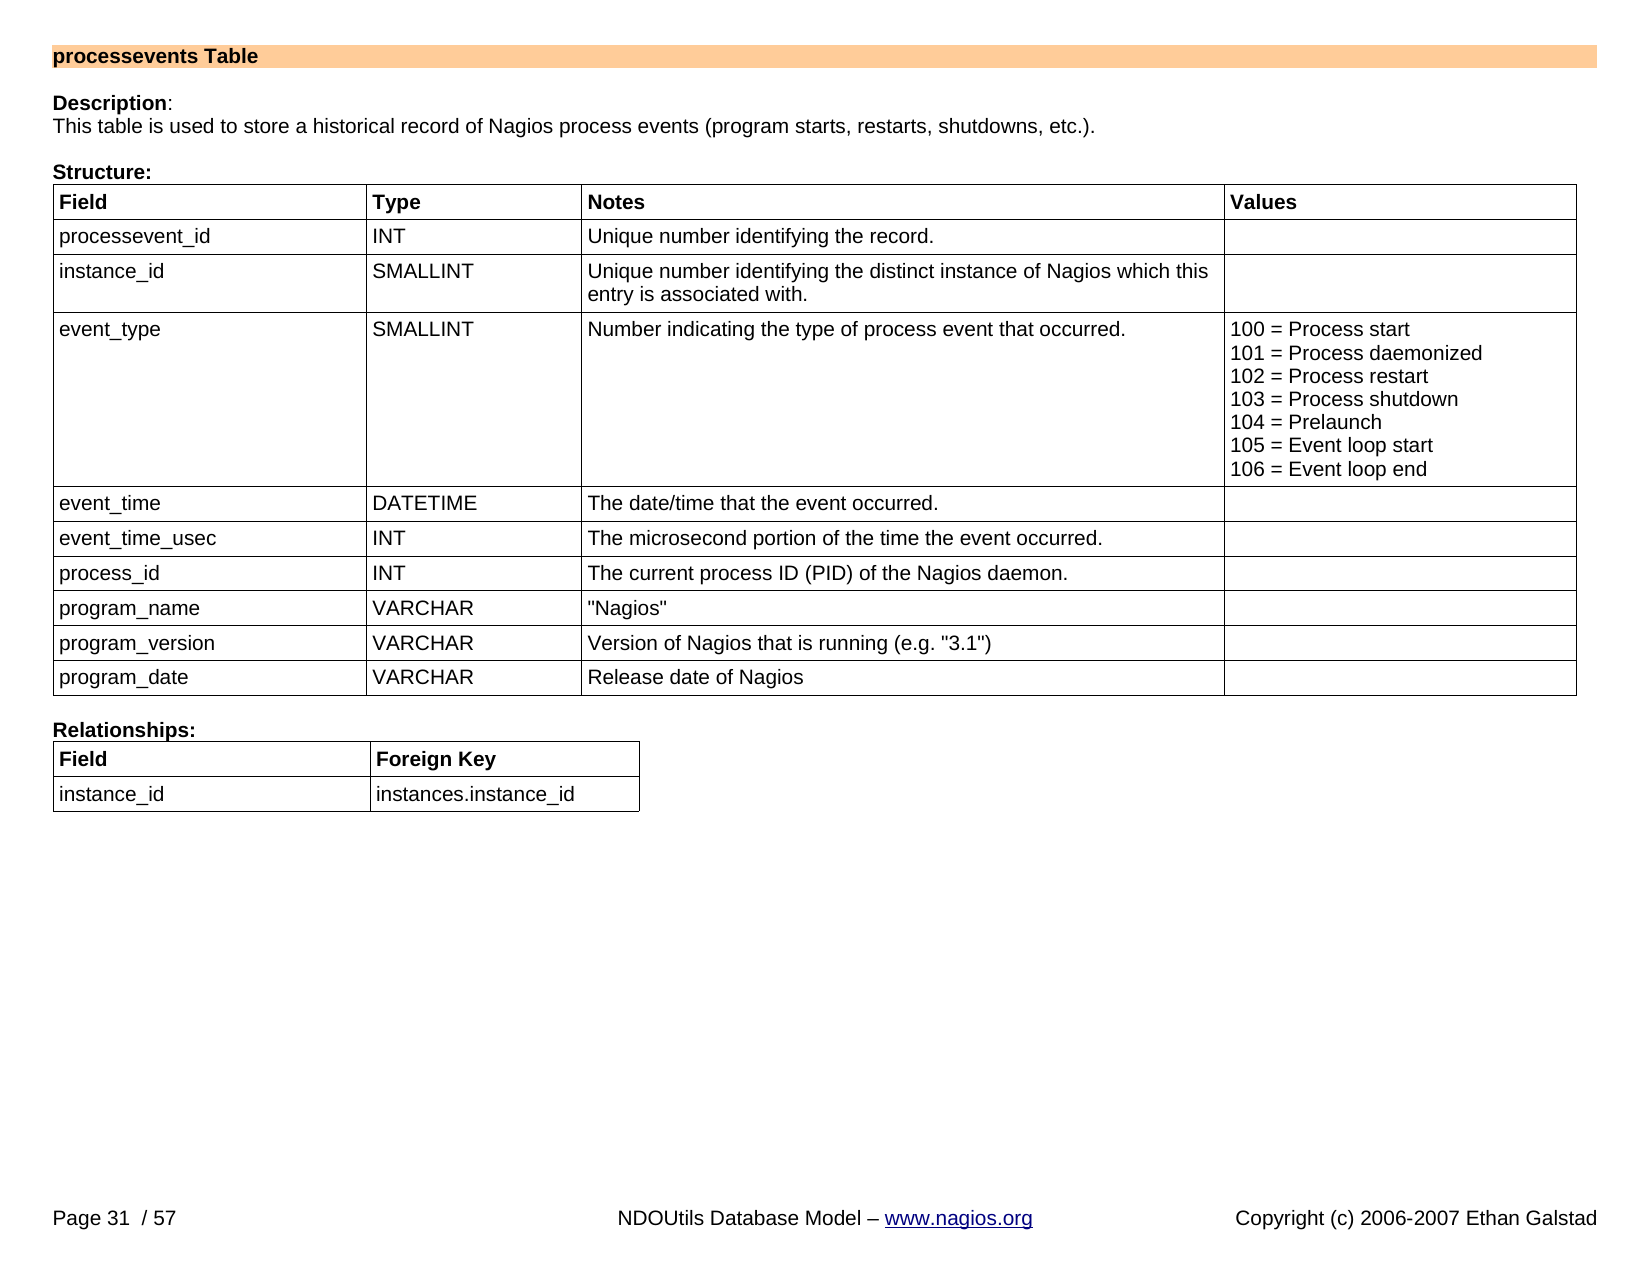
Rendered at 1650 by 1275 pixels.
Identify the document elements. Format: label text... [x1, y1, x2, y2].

table_cell DATETIME [367, 487, 581, 521]
table_cell instance_id [54, 777, 370, 811]
table_header Notes [582, 185, 1224, 219]
table_cell [1225, 522, 1576, 556]
table_cell INT [367, 220, 581, 254]
table_cell [1225, 255, 1576, 312]
table_cell processevent_id [54, 220, 366, 254]
table_cell instances.instance_id [371, 777, 639, 811]
table_cell 100 = Process start 101 = Process daemonized 102 = Process restart 103 = Process shutdown 104 = Prelaunch 105 = Event loop start 106 = Event loop end [1225, 313, 1576, 486]
table_cell Unique number identifying the record. [582, 220, 1224, 254]
table_cell instance_id [54, 255, 366, 312]
table_header Foreign Key [371, 742, 639, 776]
table_cell [1225, 487, 1576, 521]
table_cell The date/time that the event occurred. [582, 487, 1224, 521]
table_cell program_name [54, 591, 366, 625]
table_header Values [1225, 185, 1576, 219]
table_cell VARCHAR [367, 591, 581, 625]
table_cell [1225, 626, 1576, 660]
table_cell "Nagios" [582, 591, 1224, 625]
table_cell program_date [54, 661, 366, 695]
text processevents Table [52, 45, 1597, 68]
table_cell event_time [54, 487, 366, 521]
text Relationships: [52, 718, 1597, 741]
table_cell Release date of Nagios [582, 661, 1224, 695]
table_cell The current process ID (PID) of the Nagios daemon. [582, 557, 1224, 590]
table_cell [1225, 220, 1576, 254]
table_cell [1225, 591, 1576, 625]
text This table is used to store a historical record of Nagios process events (program starts, restarts, shutdowns, etc.). [52, 115, 1597, 138]
table_cell event_type [54, 313, 366, 486]
table_cell The microsecond portion of the time the event occurred. [582, 522, 1224, 556]
table_cell [1225, 661, 1576, 695]
text Description: [52, 91, 1597, 115]
text Structure: [52, 161, 1597, 184]
table_cell program_version [54, 626, 366, 660]
table_header Type [367, 185, 581, 219]
table_cell Version of Nagios that is running (e.g. "3.1") [582, 626, 1224, 660]
table_cell SMALLINT [367, 313, 581, 486]
table_cell process_id [54, 557, 366, 590]
table_cell [1225, 557, 1576, 590]
table_cell VARCHAR [367, 661, 581, 695]
table_cell event_time_usec [54, 522, 366, 556]
table_cell VARCHAR [367, 626, 581, 660]
table_cell SMALLINT [367, 255, 581, 312]
table_header Field [54, 742, 370, 776]
table_cell INT [367, 522, 581, 556]
table_header Field [54, 185, 366, 219]
table_cell Unique number identifying the distinct instance of Nagios which this entry is associated with. [582, 255, 1224, 312]
table_cell INT [367, 557, 581, 590]
table_cell Number indicating the type of process event that occurred. [582, 313, 1224, 486]
